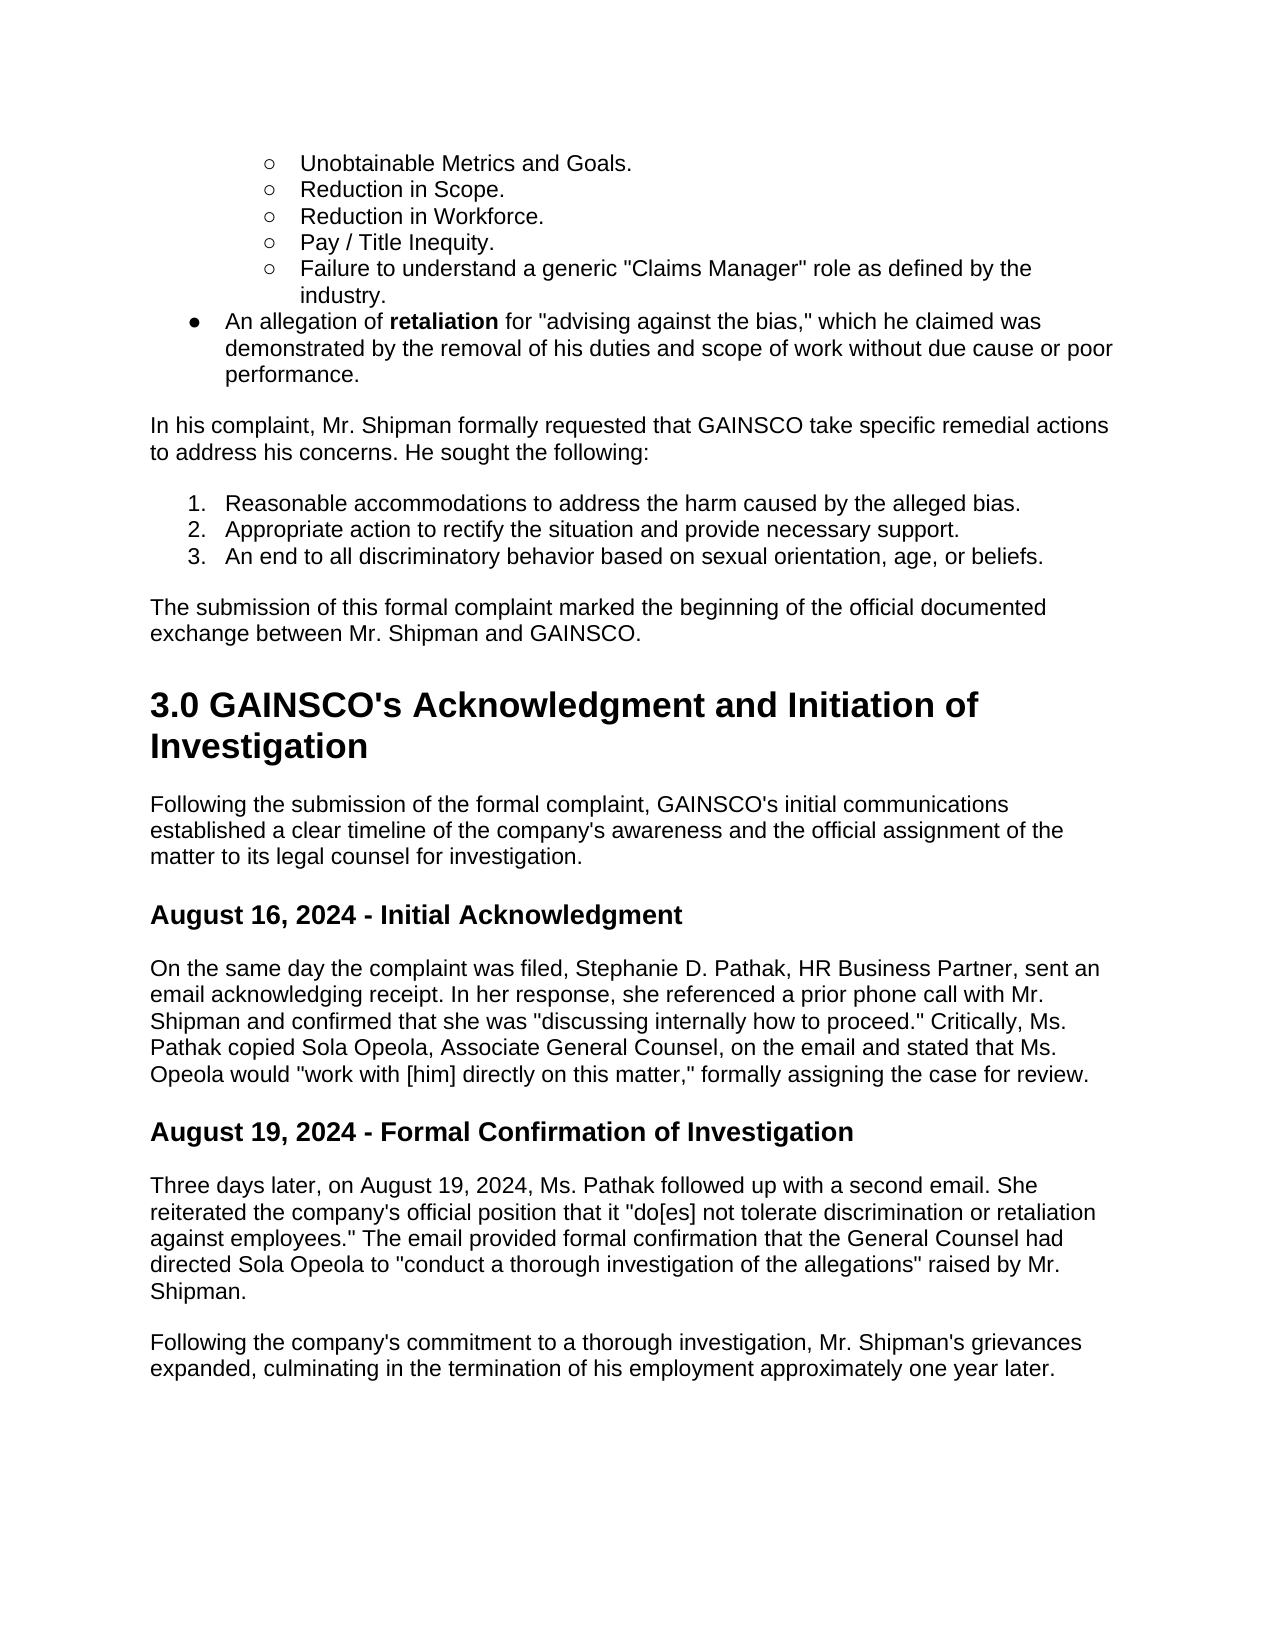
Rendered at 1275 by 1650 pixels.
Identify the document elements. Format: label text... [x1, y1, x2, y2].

text On the same day the complaint was filed, Stephanie D. Pathak, HR Business Partner, sent an email acknowledging receipt. In her response, she referenced a prior phone call with Mr. Shipman and confirmed that she was "discussing internally how to proceed." Critically, Ms. Pathak copied Sola Opeola, Associate General Counsel, on the email and stated that Ms. Opeola would "work with [him] directly on this matter," formally assigning the case for review. [150, 955, 1125, 1087]
subtitle August 19, 2024 - Formal Confirmation of Investigation [150, 1116, 1125, 1147]
subtitle August 16, 2024 - Initial Acknowledgment [150, 899, 1125, 930]
list Pay / Title Inequity. [262, 229, 1125, 255]
subtitle 3.0 GAINSCO's Acknowledgment and Initiation of Investigation [150, 684, 1125, 766]
list An end to all discriminatory behavior based on sexual orientation, age, or beliefs. [187, 543, 1125, 569]
list Appropriate action to rectify the situation and provide necessary support. [187, 516, 1125, 543]
text Following the submission of the formal complaint, GAINSCO's initial communications established a clear timeline of the company's awareness and the official assignment of the matter to its legal counsel for investigation. [150, 791, 1125, 870]
list Reduction in Scope. [262, 176, 1125, 203]
text The submission of this formal complaint marked the beginning of the official documented exchange between Mr. Shipman and GAINSCO. [150, 594, 1125, 647]
text Following the company's commitment to a thorough investigation, Mr. Shipman's grievances expanded, culminating in the termination of his employment approximately one year later. [150, 1329, 1125, 1382]
list Unobtainable Metrics and Goals. [262, 150, 1125, 176]
text Three days later, on August 19, 2024, Ms. Pathak followed up with a second email. She reiterated the company's official position that it "do[es] not tolerate discrimination or retaliation against employees." The email provided formal confirmation that the General Counsel had directed Sola Opeola to "conduct a thorough investigation of the allegations" raised by Mr. Shipman. [150, 1172, 1125, 1304]
text In his complaint, Mr. Shipman formally requested that GAINSCO take specific remedial actions to address his concerns. He sought the following: [150, 412, 1125, 465]
list Reduction in Workforce. [262, 203, 1125, 229]
list Reasonable accommodations to address the harm caused by the alleged bias. [187, 490, 1125, 516]
list Failure to understand a generic "Claims Manager" role as defined by the industry. [262, 255, 1125, 308]
list An allegation of retaliation for "advising against the bias," which he claimed was demonstrated by the removal of his duties and scope of work without due cause or poor performance. [187, 308, 1125, 387]
